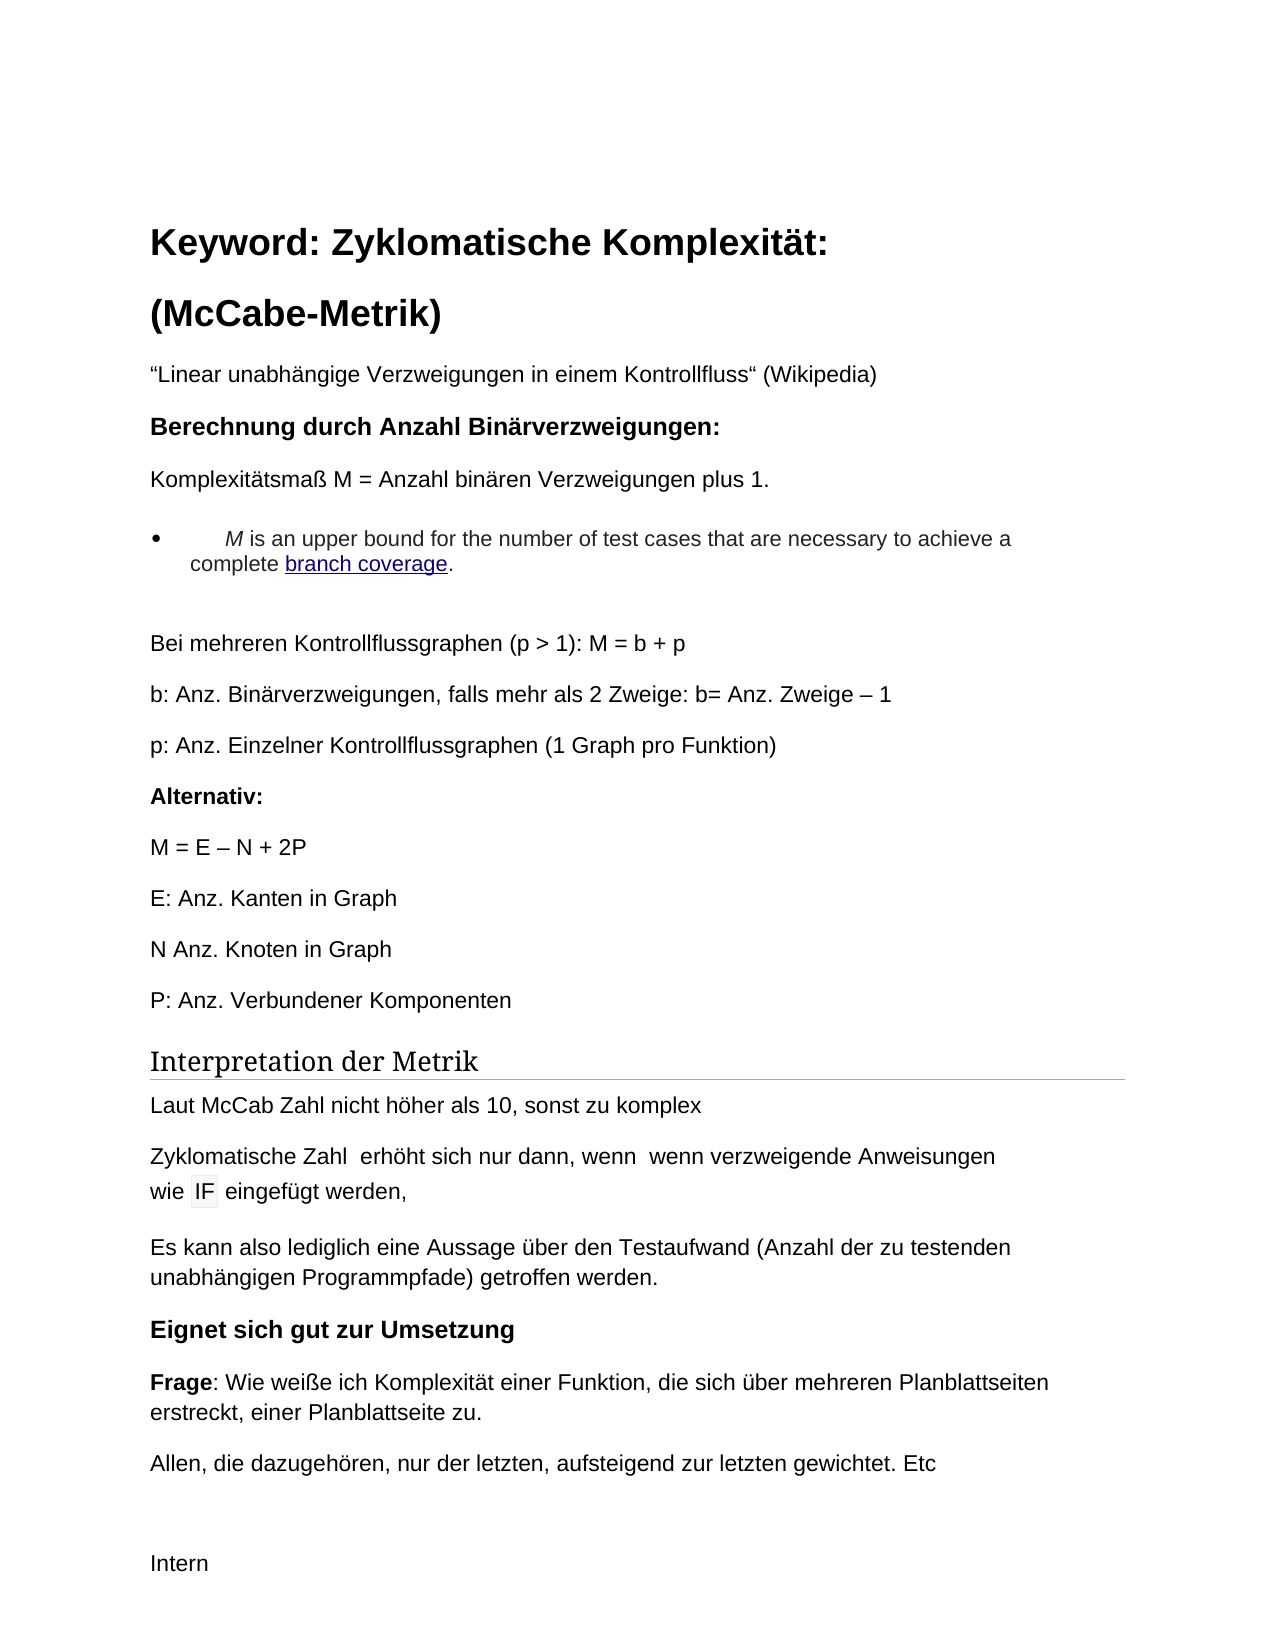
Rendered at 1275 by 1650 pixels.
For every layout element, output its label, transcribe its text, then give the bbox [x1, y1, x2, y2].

text Frage: Wie weiße ich Komplexität einer Funktion, die sich über mehreren Planblattseiten erstreckt, einer Planblattseite zu. [150, 1369, 1125, 1426]
text Eignet sich gut zur Umsetzung [150, 1315, 1125, 1344]
subtitle Interpretation der Metrik [150, 1042, 1125, 1079]
text E: Anz. Kanten in Graph [150, 885, 1125, 911]
text M = E – N + 2P [150, 834, 1125, 860]
text Laut McCab Zahl nicht höher als 10, sonst zu komplex [150, 1092, 1125, 1118]
text P: Anz. Verbundener Komponenten [150, 987, 1125, 1013]
text N Anz. Knoten in Graph [150, 936, 1125, 962]
text Alternativ: [150, 783, 1125, 809]
text b: Anz. Binärverzweigungen, falls mehr als 2 Zweige: b= Anz. Zweige – 1 [150, 681, 1125, 707]
text Bei mehreren Kontrollflussgraphen (p > 1): M = b + p [150, 629, 1125, 656]
text Zyklomatische Zahl erhöht sich nur dann, wenn wenn verzweigende Anweisungen wie IF eingefügt werden, [150, 1143, 1125, 1208]
text Komplexitätsmaß M = Anzahl binären Verzweigungen plus 1. [150, 466, 1125, 492]
text Es kann also lediglich eine Aussage über den Testaufwand (Anzahl der zu testenden unabhängigen Programmpfade) getroffen werden. [150, 1234, 1125, 1291]
text “Linear unabhängige Verzweigungen in einem Kontrollfluss“ (Wikipedia) [150, 361, 1125, 388]
list M is an upper bound for the number of test cases that are necessary to achieve a complete branch coverage. [152, 526, 1125, 576]
text p: Anz. Einzelner Kontrollflussgraphen (1 Graph pro Funktion) [150, 732, 1125, 758]
text Allen, die dazugehören, nur der letzten, aufsteigend zur letzten gewichtet. Etc [150, 1450, 1125, 1477]
text (McCabe-Metrik) [150, 291, 1125, 334]
text Keyword: Zyklomatische Komplexität: [150, 220, 1125, 263]
subtitle Berechnung durch Anzahl Binärverzweigungen: [150, 412, 1125, 441]
